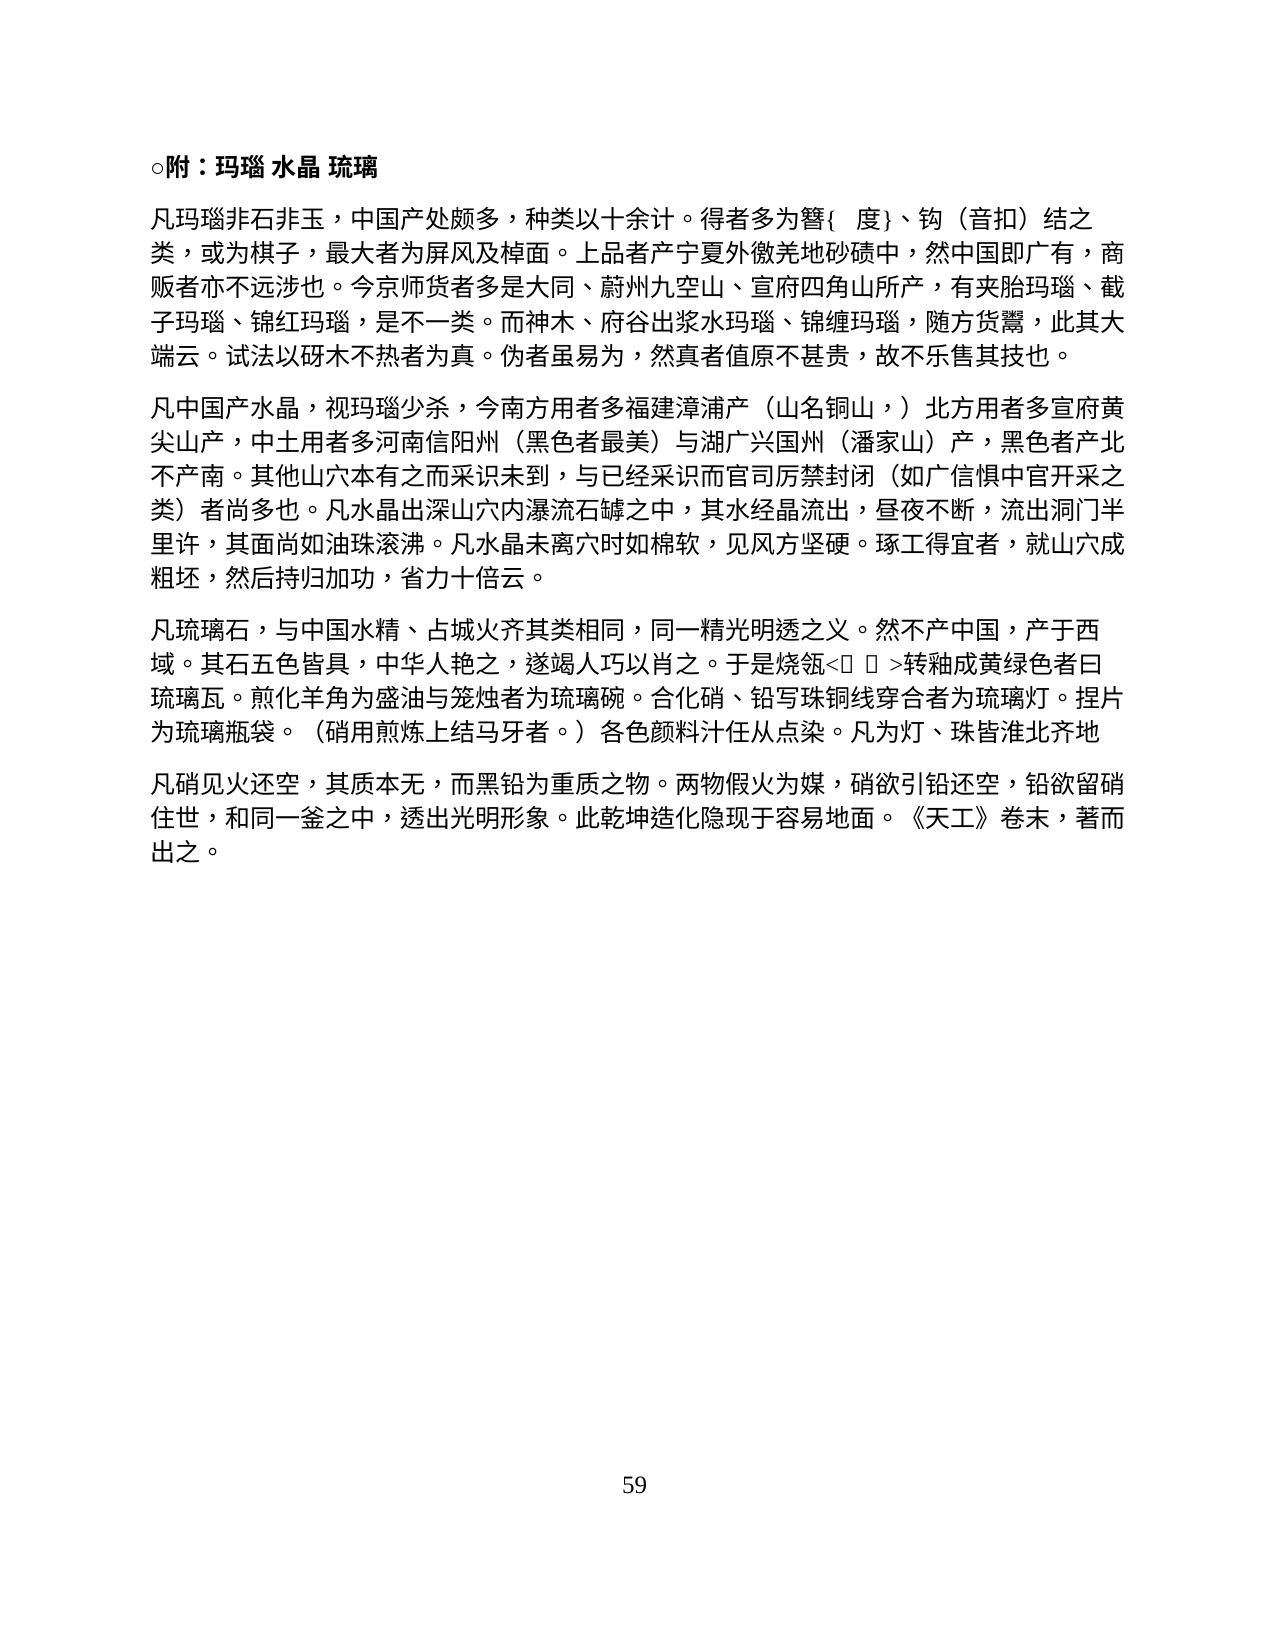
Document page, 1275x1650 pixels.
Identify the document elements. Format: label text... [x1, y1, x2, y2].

text ○附：玛瑙 水晶 琉璃 [150, 150, 1125, 184]
text 凡琉璃石，与中国水精、占城火齐其类相同，同一精光明透之义。然不产中国，产于西域。其石五色皆具，中华人艳之，遂竭人巧以肖之。于是烧瓴<商瓦>转釉成黄绿色者曰琉璃瓦。煎化羊角为盛油与笼烛者为琉璃碗。合化硝、铅写珠铜线穿合者为琉璃灯。捏片为琉璃瓶袋。（硝用煎炼上结马牙者。）各色颜料汁任从点染。凡为灯、珠皆淮北齐地人，以其地产硝之故。 [150, 612, 1125, 749]
text 凡中国产水晶，视玛瑙少杀，今南方用者多福建漳浦产（山名铜山，）北方用者多宣府黄尖山产，中土用者多河南信阳州（黑色者最美）与湖广兴国州（潘家山）产，黑色者产北不产南。其他山穴本有之而采识未到，与已经采识而官司厉禁封闭（如广信惧中官开采之类）者尚多也。凡水晶出深山穴内瀑流石罅之中，其水经晶流出，昼夜不断，流出洞门半里许，其面尚如油珠滚沸。凡水晶未离穴时如棉软，见风方坚硬。琢工得宜者，就山穴成粗坯，然后持归加功，省力十倍云。 [150, 390, 1125, 594]
text 凡硝见火还空，其质本无，而黑铅为重质之物。两物假火为媒，硝欲引铅还空，铅欲留硝住世，和同一釜之中，透出光明形象。此乾坤造化隐现于容易地面。《天工》卷末，著而出之。 [150, 767, 1125, 869]
text 凡玛瑙非石非玉，中国产处颇多，种类以十余计。得者多为簪{度}、钩（音扣）结之类，或为棋子，最大者为屏风及棹面。上品者产宁夏外徼羌地砂碛中，然中国即广有，商贩者亦不远涉也。今京师货者多是大同、蔚州九空山、宣府四角山所产，有夹胎玛瑙、截子玛瑙、锦红玛瑙，是不一类。而神木、府谷出浆水玛瑙、锦缠玛瑙，随方货鬻，此其大端云。试法以砑木不热者为真。伪者虽易为，然真者值原不甚贵，故不乐售其技也。 [150, 202, 1125, 372]
